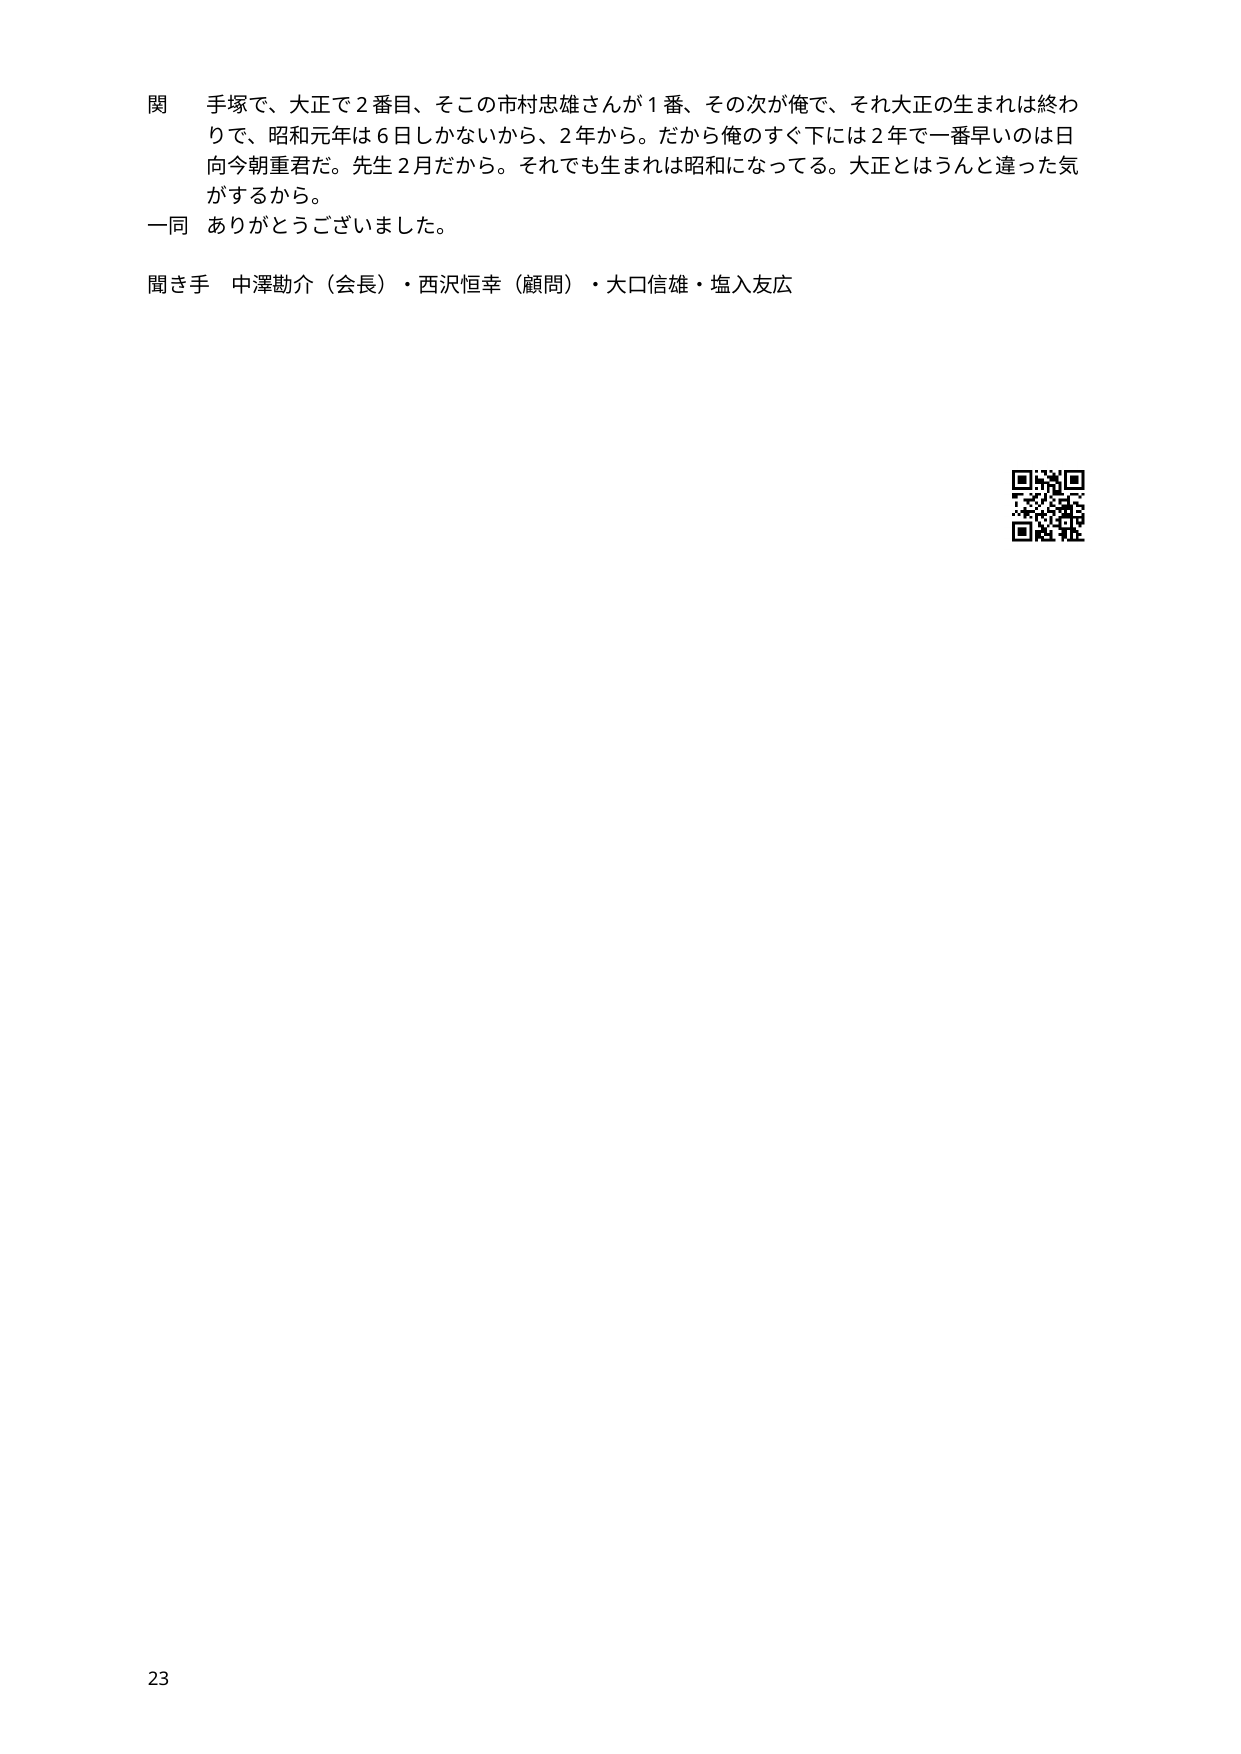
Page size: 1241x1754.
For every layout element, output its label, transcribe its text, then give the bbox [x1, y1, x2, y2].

picture [1003, 461, 1093, 550]
text 関 手塚で、大正で2番目、そこの市村忠雄さんが1番、その次が俺で、それ大正の生まれは終わりで、昭和元年は6日しかないから、2年から。だから俺のすぐ下には2年で一番早いのは日向今朝重君だ。先生2月だから。それでも生まれは昭和になってる。大正とはうんと違った気がするから。 [148, 88, 1093, 210]
text 一同 ありがとうございました。 [148, 210, 1093, 240]
text 聞き手 中澤勘介（会長）・西沢恒幸（顧問）・大口信雄・塩入友広 [148, 268, 1093, 299]
